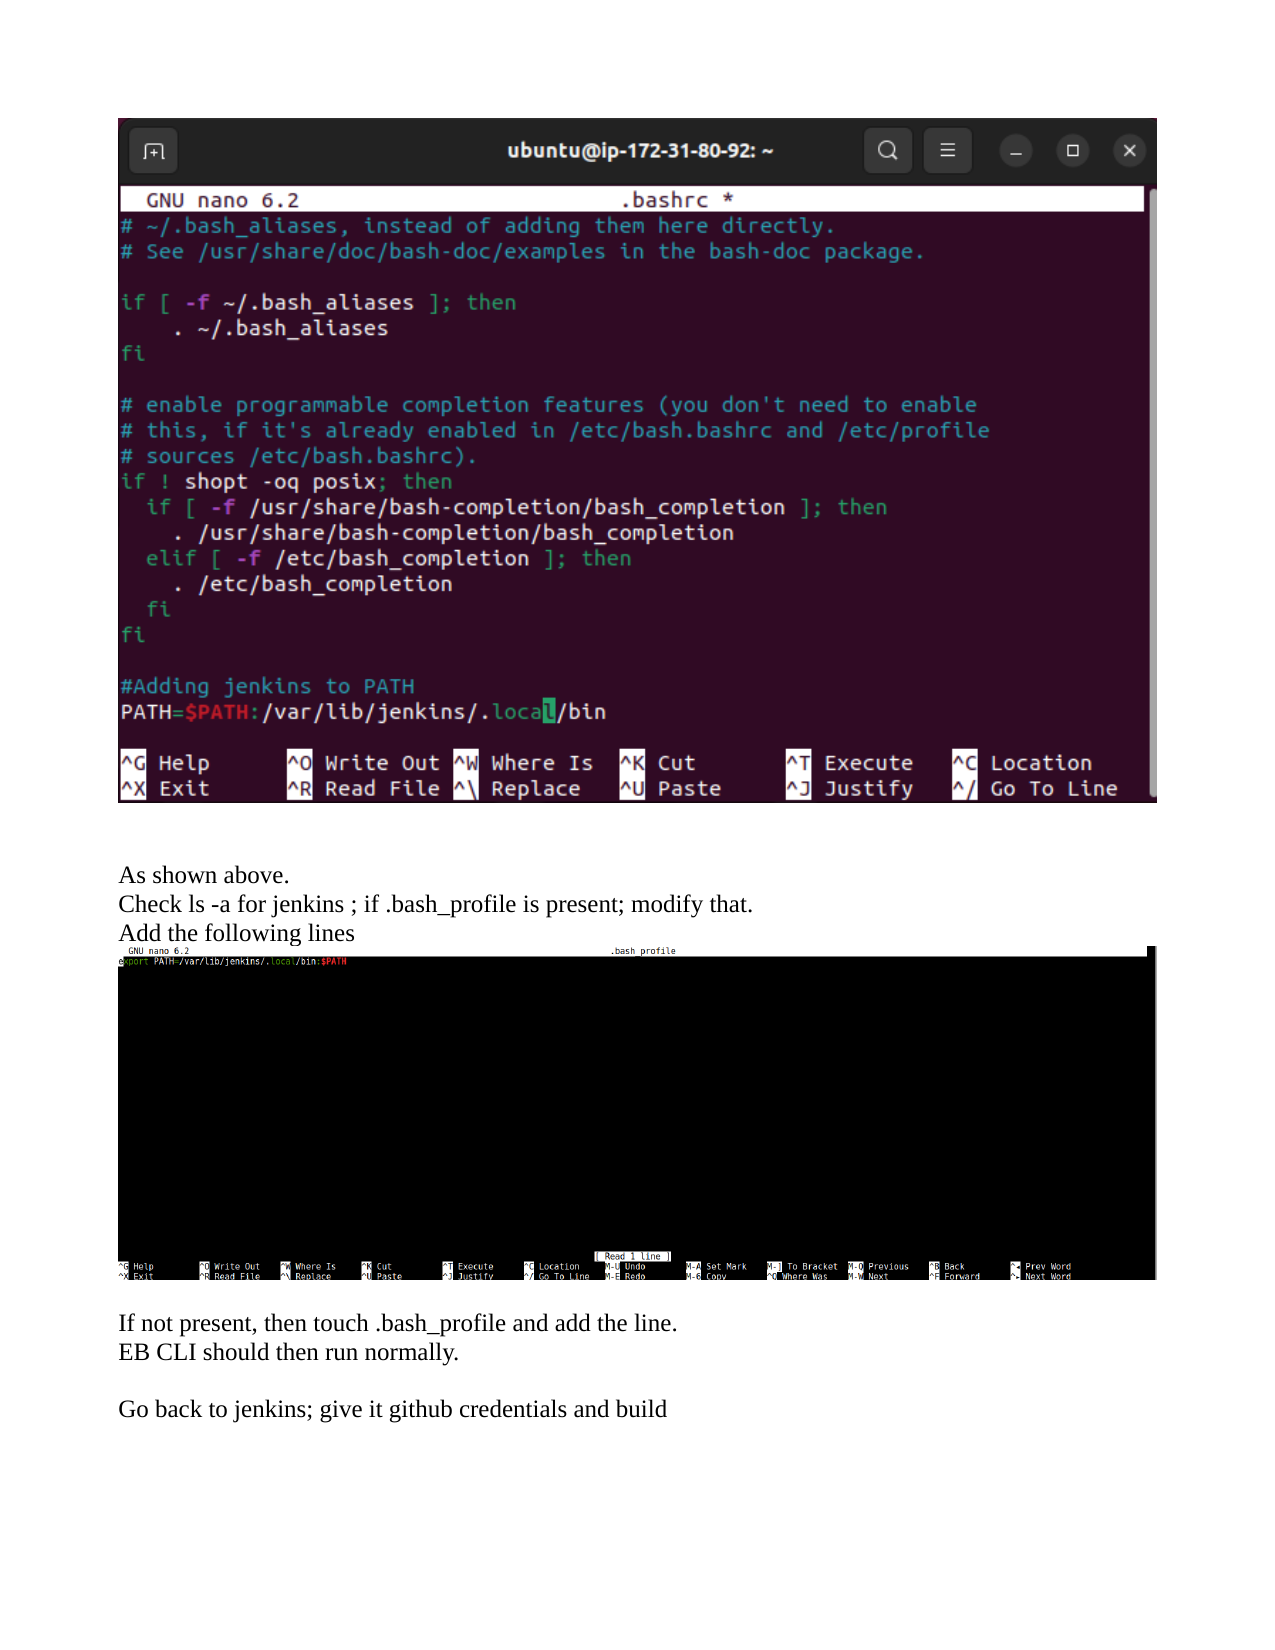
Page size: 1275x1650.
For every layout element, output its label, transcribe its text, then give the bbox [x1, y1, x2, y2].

picture [118, 118, 1157, 803]
text Check ls -a for jenkins ; if .bash_profile is present; modify that. [118, 889, 1157, 918]
text EB CLI should then run normally. [118, 1337, 1157, 1366]
text Go back to jenkins; give it github credentials and build [118, 1394, 1157, 1423]
picture [118, 946, 1157, 1280]
text If not present, then touch .bash_profile and add the line. [118, 1308, 1157, 1337]
text As shown above. [118, 861, 1157, 889]
text Add the following lines [118, 918, 1157, 946]
